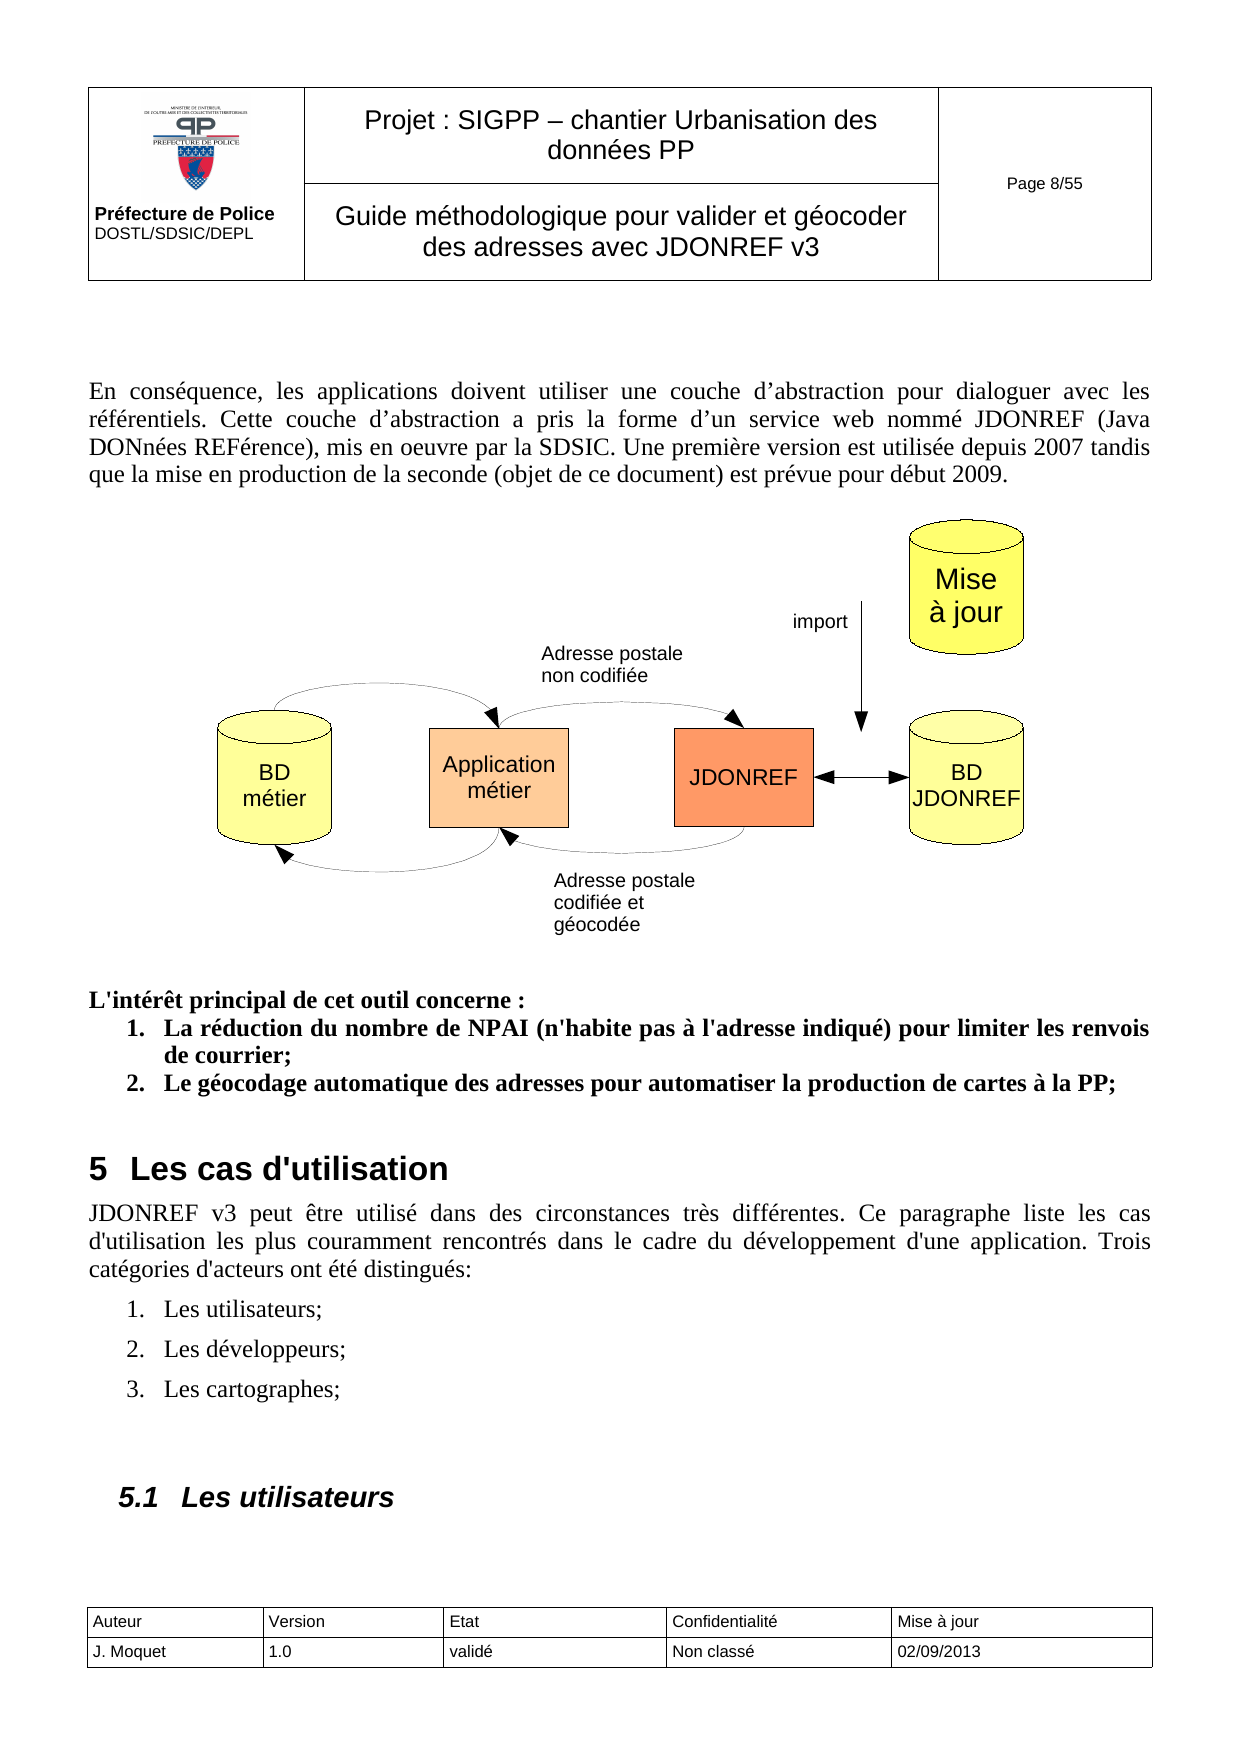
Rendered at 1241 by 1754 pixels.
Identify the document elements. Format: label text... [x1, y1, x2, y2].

text JDONREF v3 peut être utilisé dans des circonstances très différentes. Ce paragraphe liste les cas d'utilisation les plus couramment rencontrés dans le cadre du développement d'une application. Trois catégories d'acteurs ont été distingués: [88, 1199, 1152, 1283]
text En conséquence, les applications doivent utiliser une couche d’abstraction pour dialoguer avec les référentiels. Cette couche d’abstraction a pris la forme d’un service web nommé JDONREF (Java DONnées REFérence), mis en oeuvre par la SDSIC. Une première version est utilisée depuis 2007 tandis que la mise en production de la seconde (objet de ce document) est prévue pour début 2009. [88, 377, 1152, 488]
subtitle Les utilisateurs [118, 1481, 1152, 1514]
text L'intérêt principal de cet outil concerne : [88, 986, 1152, 1014]
picture [141, 92, 252, 203]
list Les cartographes; [126, 1376, 1152, 1403]
list Le géocodage automatique des adresses pour automatiser la production de cartes à la PP; [126, 1069, 1152, 1097]
subtitle Les cas d'utilisation [88, 1149, 1152, 1187]
list La réduction du nombre de NPAI (n'habite pas à l'adresse indiqué) pour limiter les renvois de courrier; [126, 1014, 1152, 1069]
list Les utilisateurs; [126, 1295, 1152, 1323]
list Les développeurs; [126, 1335, 1152, 1363]
